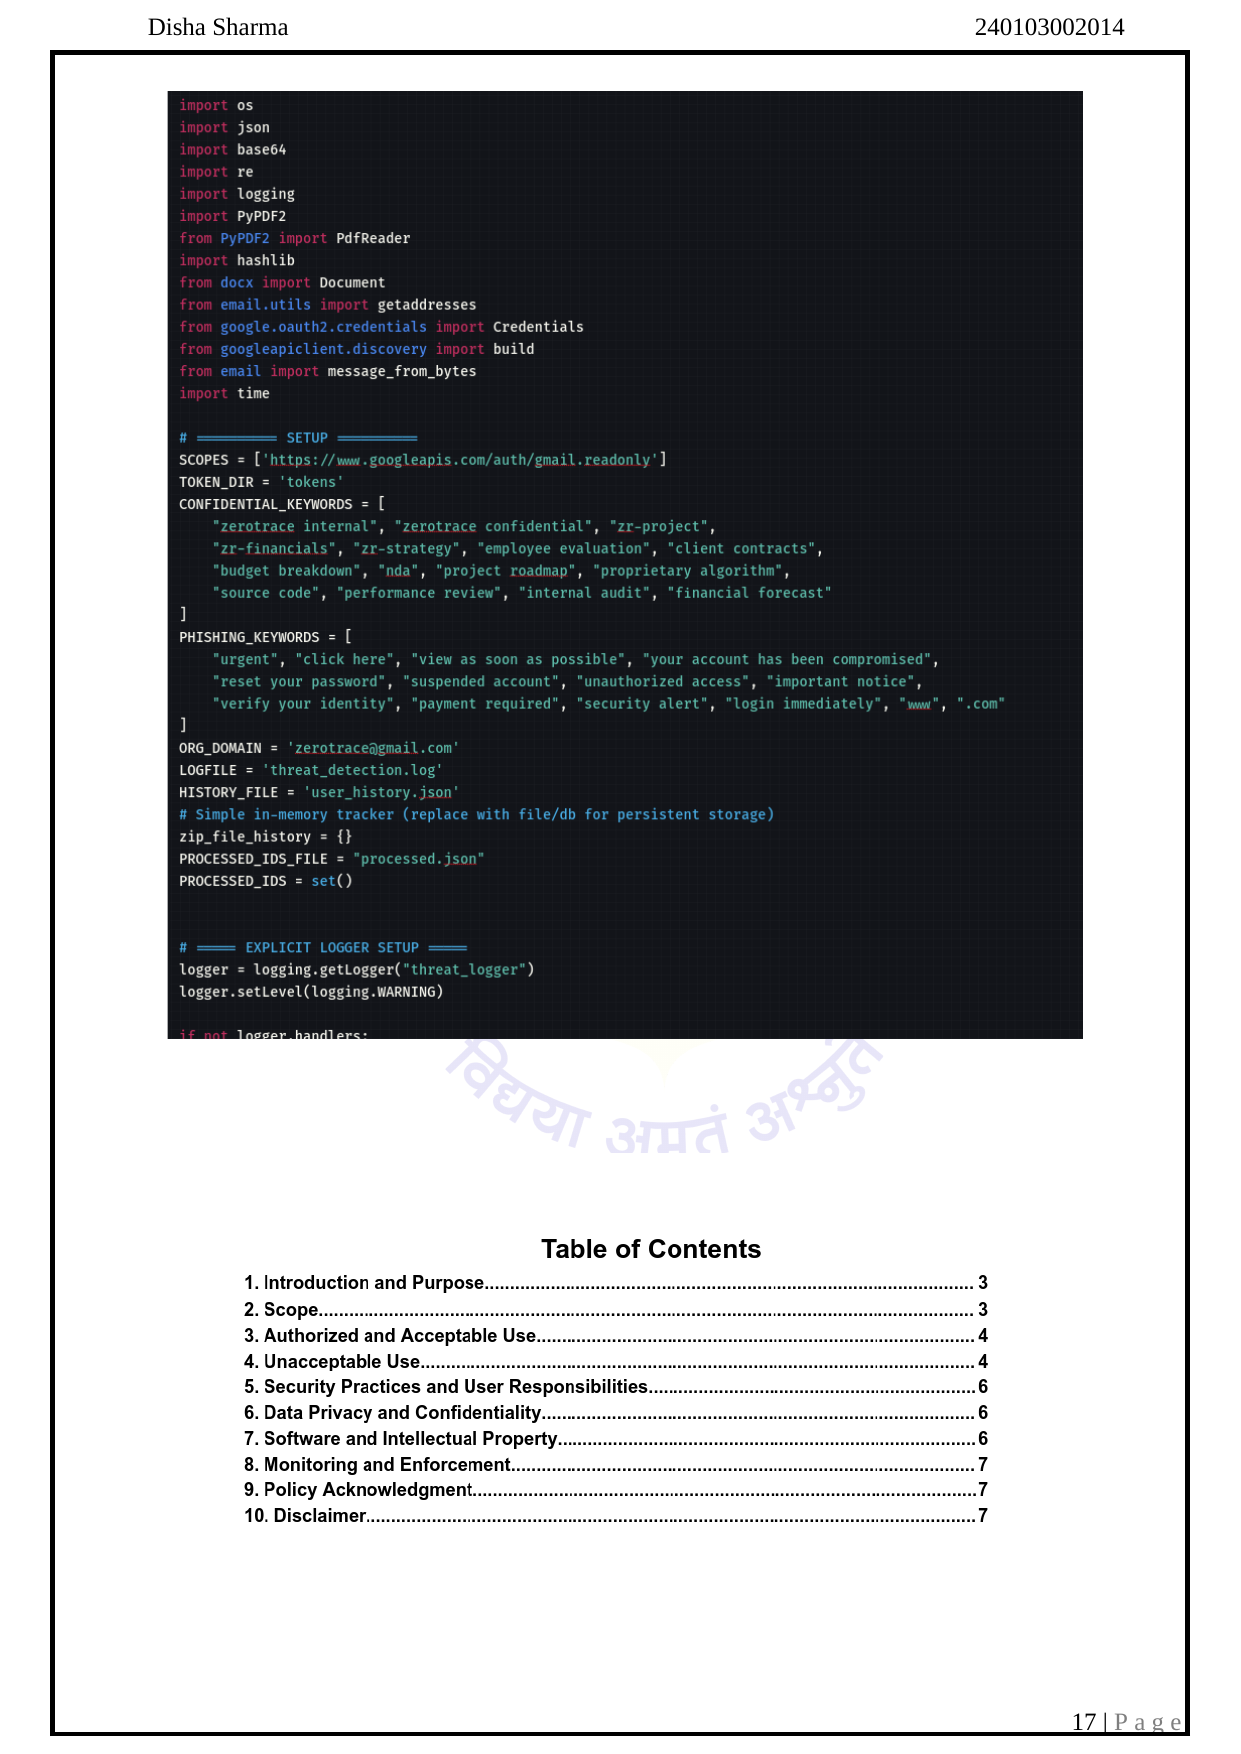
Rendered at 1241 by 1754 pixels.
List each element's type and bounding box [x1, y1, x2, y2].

picture [167, 91, 1083, 1039]
picture [164, 1153, 1080, 1584]
